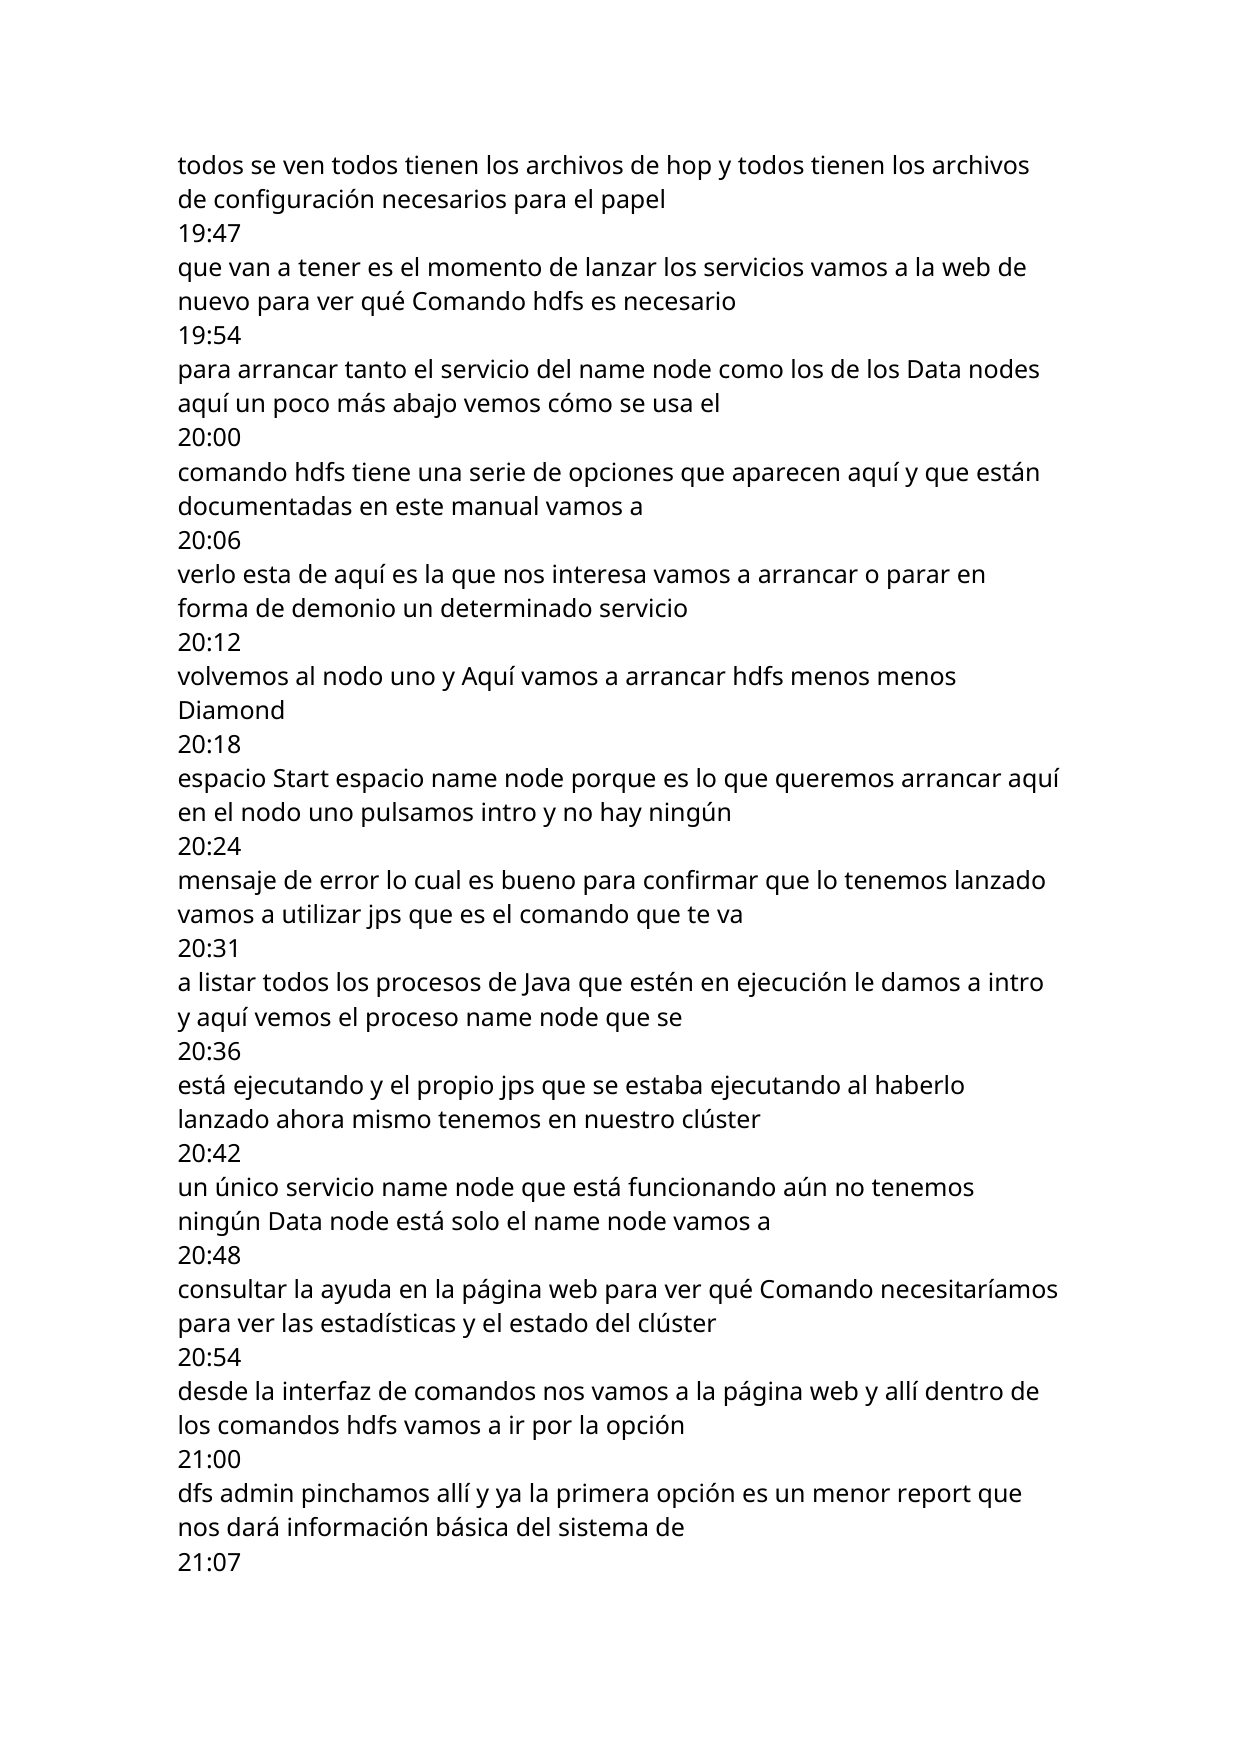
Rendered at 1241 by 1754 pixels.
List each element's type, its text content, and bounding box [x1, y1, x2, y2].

text 20:24 [177, 829, 1063, 863]
text 20:54 [177, 1340, 1063, 1374]
text un único servicio name node que está funcionando aún no tenemos ningún Data node está solo el name node vamos a [177, 1169, 1063, 1238]
text 19:54 [177, 318, 1063, 352]
text comando hdfs tiene una serie de opciones que aparecen aquí y que están documentadas en este manual vamos a [177, 454, 1063, 522]
text 20:36 [177, 1033, 1063, 1067]
text dfs admin pinchamos allí y ya la primera opción es un menor report que nos dará información básica del sistema de [177, 1476, 1063, 1544]
text 20:12 [177, 624, 1063, 658]
text 20:00 [177, 420, 1063, 454]
text todos se ven todos tienen los archivos de hop y todos tienen los archivos de configuración necesarios para el papel [177, 148, 1063, 216]
text 21:07 [177, 1544, 1063, 1578]
text verlo esta de aquí es la que nos interesa vamos a arrancar o parar en forma de demonio un determinado servicio [177, 556, 1063, 624]
text consultar la ayuda en la página web para ver qué Comando necesitaríamos para ver las estadísticas y el estado del clúster [177, 1272, 1063, 1340]
text que van a tener es el momento de lanzar los servicios vamos a la web de nuevo para ver qué Comando hdfs es necesario [177, 250, 1063, 318]
text 19:47 [177, 216, 1063, 250]
text a listar todos los procesos de Java que estén en ejecución le damos a intro y aquí vemos el proceso name node que se [177, 965, 1063, 1033]
text mensaje de error lo cual es bueno para confirmar que lo tenemos lanzado vamos a utilizar jps que es el comando que te va [177, 863, 1063, 931]
text espacio Start espacio name node porque es lo que queremos arrancar aquí en el nodo uno pulsamos intro y no hay ningún [177, 761, 1063, 829]
text 21:00 [177, 1442, 1063, 1476]
text 20:48 [177, 1238, 1063, 1272]
text 20:42 [177, 1135, 1063, 1169]
text 20:18 [177, 727, 1063, 761]
text está ejecutando y el propio jps que se estaba ejecutando al haberlo lanzado ahora mismo tenemos en nuestro clúster [177, 1067, 1063, 1135]
text 20:31 [177, 931, 1063, 965]
text desde la interfaz de comandos nos vamos a la página web y allí dentro de los comandos hdfs vamos a ir por la opción [177, 1374, 1063, 1442]
text volvemos al nodo uno y Aquí vamos a arrancar hdfs menos menos Diamond [177, 658, 1063, 727]
text para arrancar tanto el servicio del name node como los de los Data nodes aquí un poco más abajo vemos cómo se usa el [177, 352, 1063, 420]
text 20:06 [177, 522, 1063, 556]
